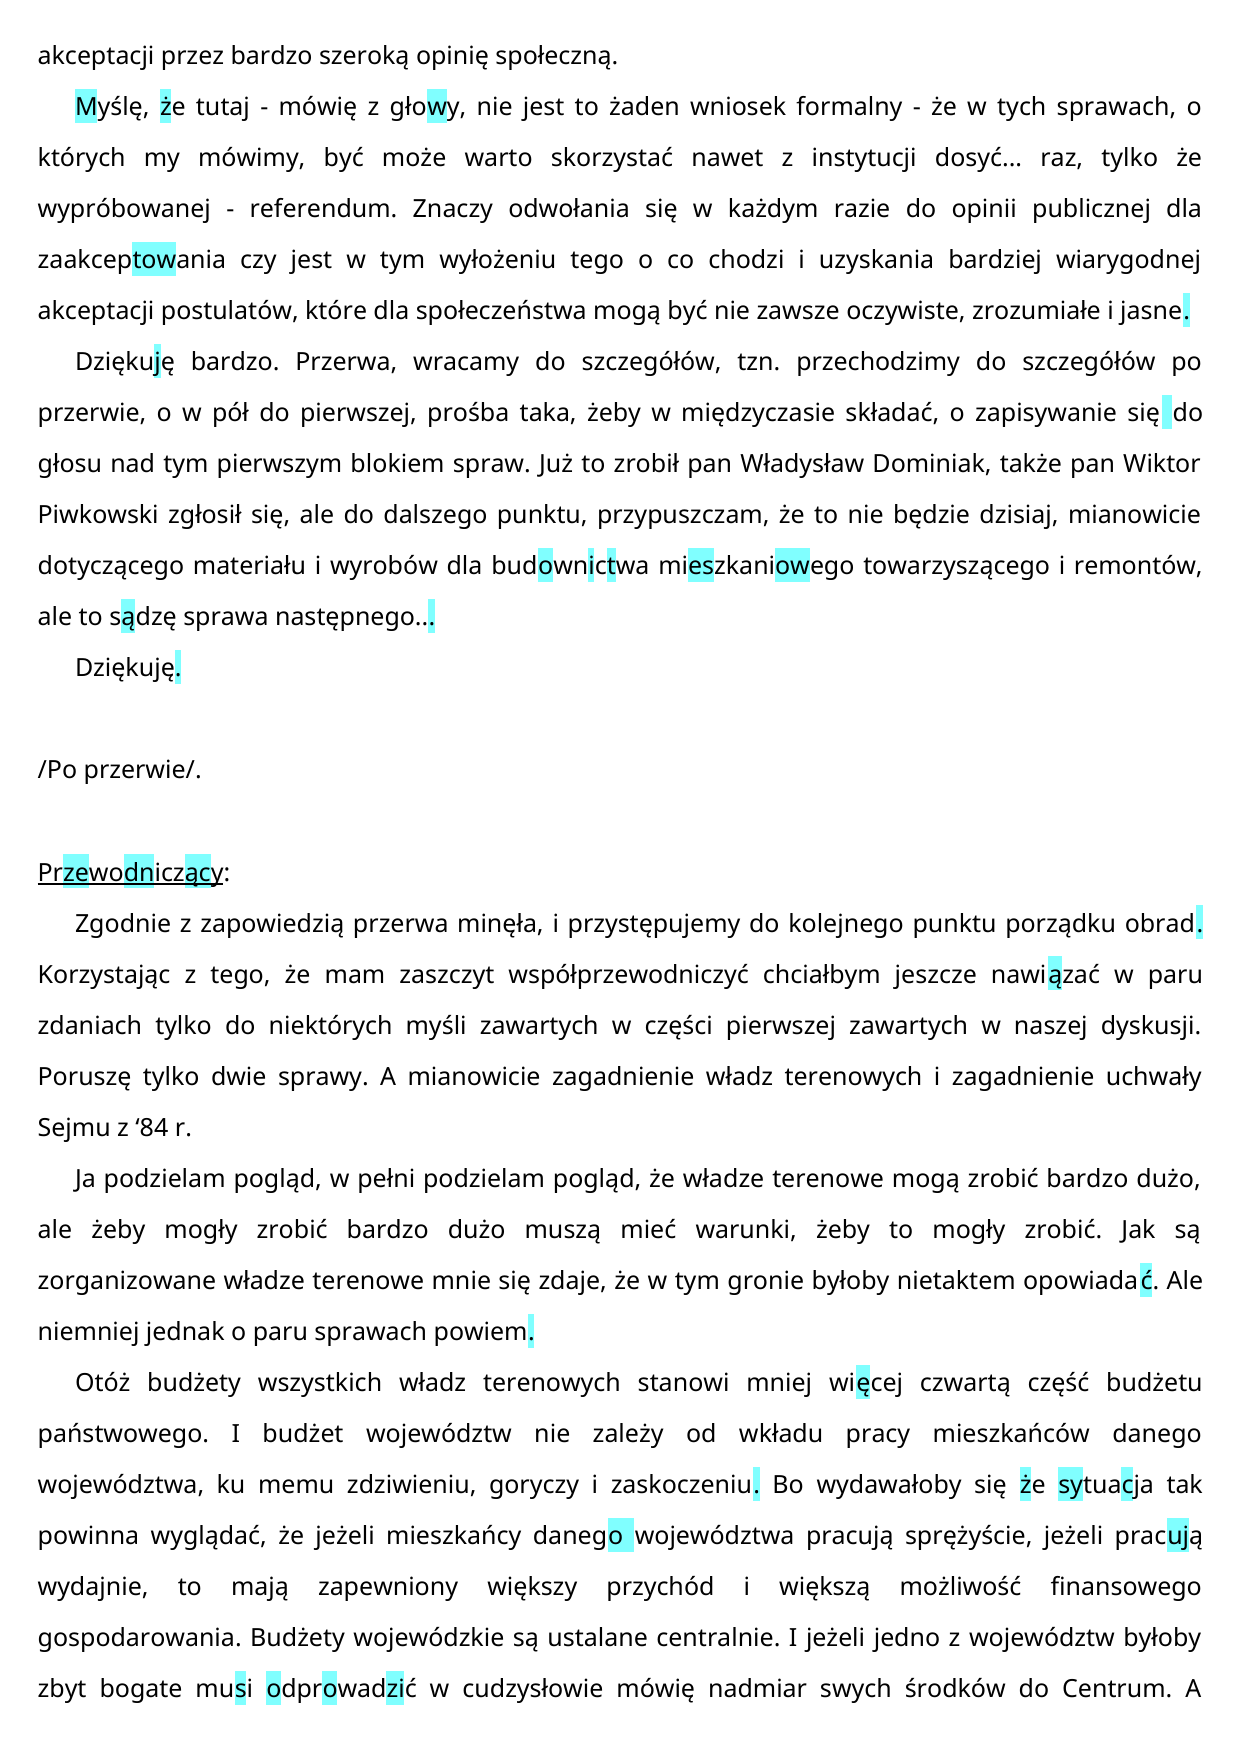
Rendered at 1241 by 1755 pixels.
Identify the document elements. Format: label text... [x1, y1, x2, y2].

text Dziękuję. [37, 650, 1203, 684]
text Zgodnie z zapowiedzią przerwa minęła, i przystępujemy do kolejnego punktu porządku obrad. Korzystając z tego, że mam zaszczyt współprzewodniczyć chciałbym jeszcze nawiązać w paru zdaniach tylko do niektórych myśli zawartych w części pierwszej zawartych w naszej dyskusji. Poruszę tylko dwie sprawy. A mianowicie zagadnienie władz terenowych i zagadnienie uchwały Sejmu z ‘84 r. [37, 905, 1203, 1143]
text Myślę, że tutaj - mówię z głowy, nie jest to żaden wniosek formalny - że w tych sprawach, o których my mówimy, być może warto skorzystać nawet z instytucji dosyć... raz, tylko że wypróbowanej - referendum. Znaczy odwołania się w każdym razie do opinii publicznej dla zaakceptowania czy jest w tym wyłożeniu tego o co chodzi i uzyskania bardziej wiarygodnej akceptacji postulatów, które dla społeczeństwa mogą być nie zawsze oczywiste, zrozumiałe i jasne. [37, 88, 1203, 327]
text Ja podzielam pogląd, w pełni podzielam pogląd, że władze terenowe mogą zrobić bardzo dużo, ale żeby mogły zrobić bardzo dużo muszą mieć warunki, żeby to mogły zrobić. Jak są zorganizowane władze terenowe mnie się zdaje, że w tym gronie byłoby nietaktem opowiadać. Ale niemniej jednak o paru sprawach powiem. [37, 1160, 1203, 1348]
text Dziękuję bardzo. Przerwa, wracamy do szczegółów, tzn. przechodzimy do szczegółów po przerwie, o w pół do pierwszej, prośba taka, żeby w międzyczasie składać, o zapisywanie się do głosu nad tym pierwszym blokiem spraw. Już to zrobił pan Władysław Dominiak, także pan Wiktor Piwkowski zgłosił się, ale do dalszego punktu, przypuszczam, że to nie będzie dzisiaj, mianowicie dotyczącego materiału i wyrobów dla budownictwa mieszkaniowego towarzyszącego i remontów, ale to sądzę sprawa następnego... [37, 344, 1203, 633]
text Przewodniczący: [37, 854, 1203, 888]
text Otóż budżety wszystkich władz terenowych stanowi mniej więcej czwartą część budżetu państwowego. I budżet województw nie zależy od wkładu pracy mieszkańców danego województwa, ku memu zdziwieniu, goryczy i zaskoczeniu. Bo wydawałoby się że sytuacja tak powinna wyglądać, że jeżeli mieszkańcy danego województwa pracują sprężyście, jeżeli pracują wydajnie, to mają zapewniony większy przychód i większą możliwość finansowego gospodarowania. Budżety wojewódzkie są ustalane centralnie. I jeżeli jedno z województw byłoby zbyt bogate musi odprowadzić w cudzysłowie mówię nadmiar swych środków do Centrum. A [37, 1364, 1203, 1705]
text /Po przerwie/. [37, 752, 1203, 786]
text akceptacji przez bardzo szeroką opinię społeczną. [37, 37, 1203, 72]
